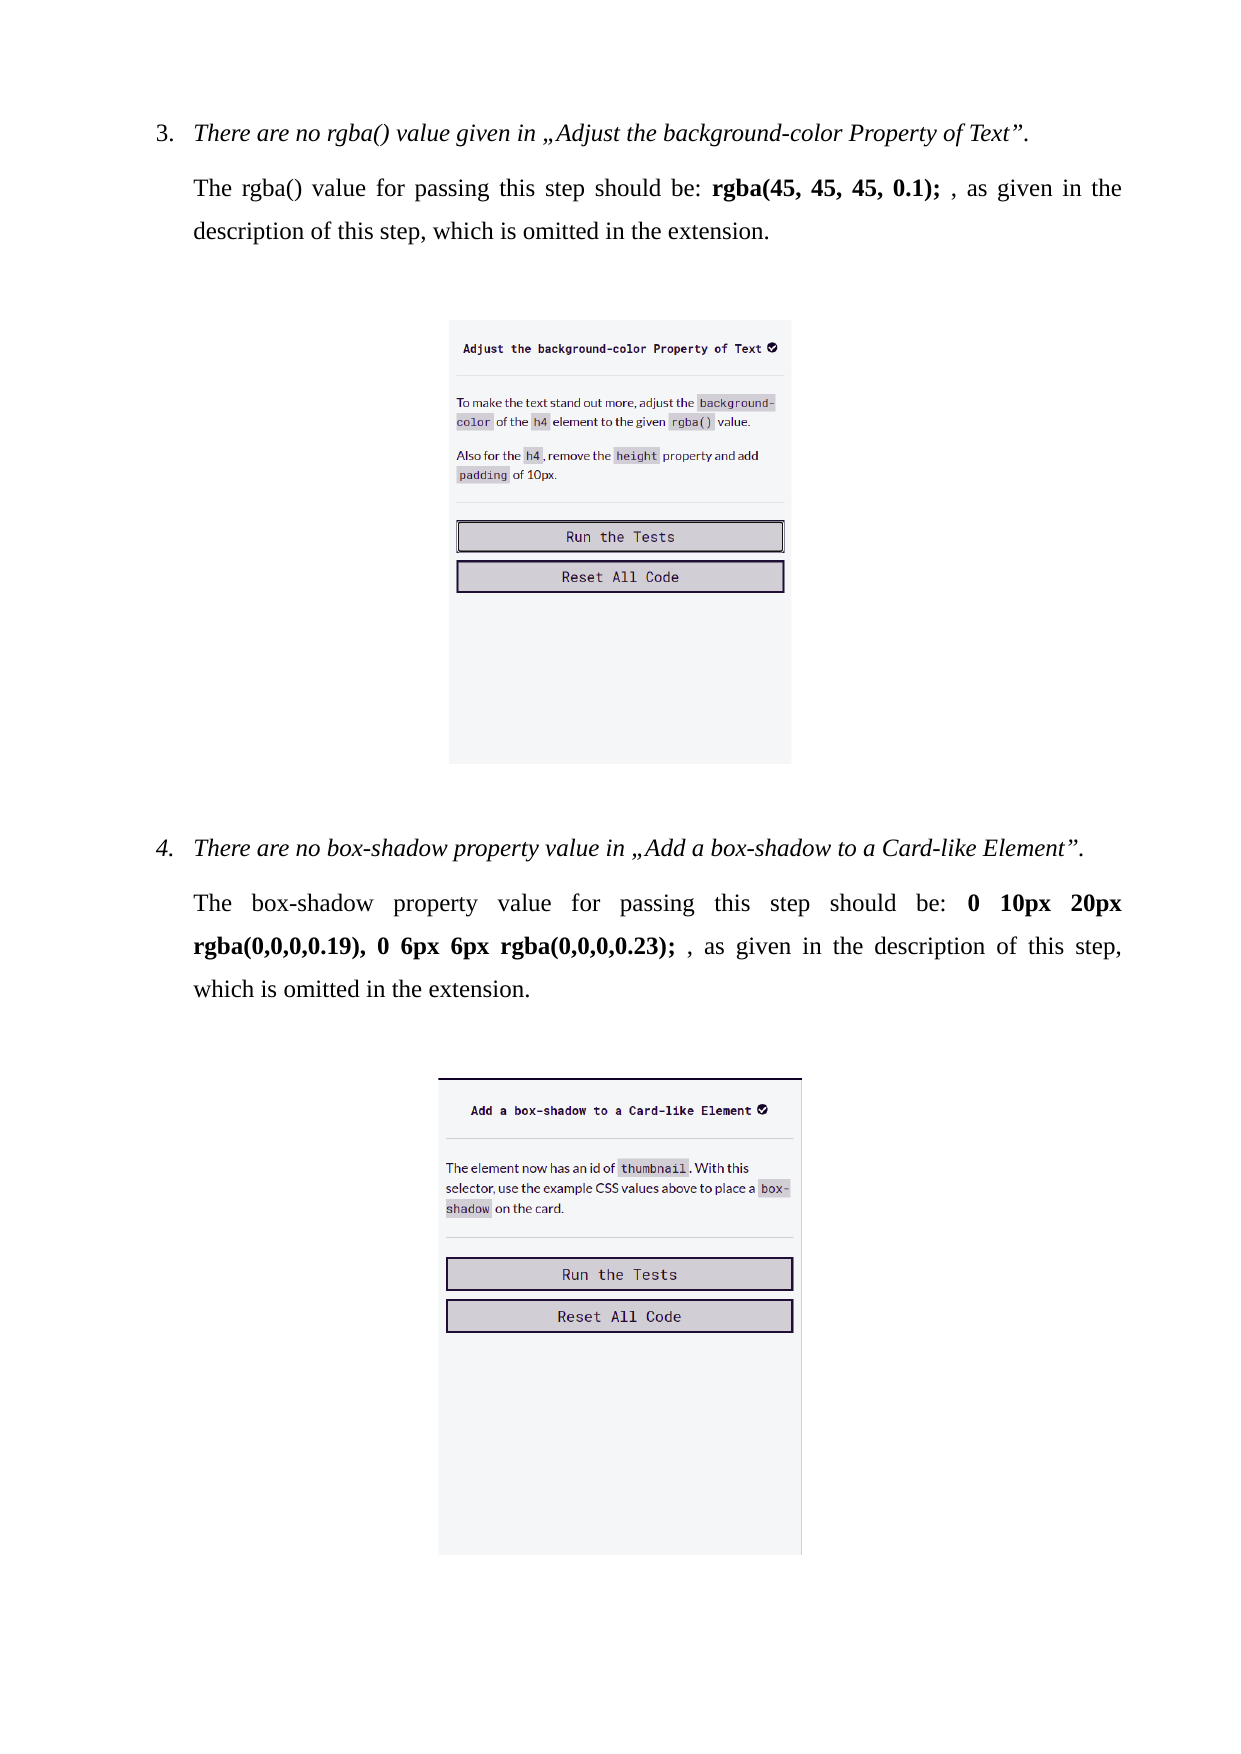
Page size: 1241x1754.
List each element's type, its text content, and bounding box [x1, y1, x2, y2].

list The rgba() value for passing this step should be: rgba(45, 45, 45, 0.1); , as given in the description of this step, which is omitted in the extension. [156, 173, 1122, 245]
list There are no rgba() value given in „Adjust the background-color Property of Text”. [156, 118, 1122, 147]
list There are no box-shadow property value in „Add a box-shadow to a Card-like Element”. [156, 833, 1122, 862]
list The box-shadow property value for passing this step should be: 0 10px 20px rgba(0,0,0,0.19), 0 6px 6px rgba(0,0,0,0.23); , as given in the description of this step, which is omitted in the extension. [156, 888, 1122, 1003]
picture [449, 320, 792, 764]
picture [438, 1078, 802, 1555]
